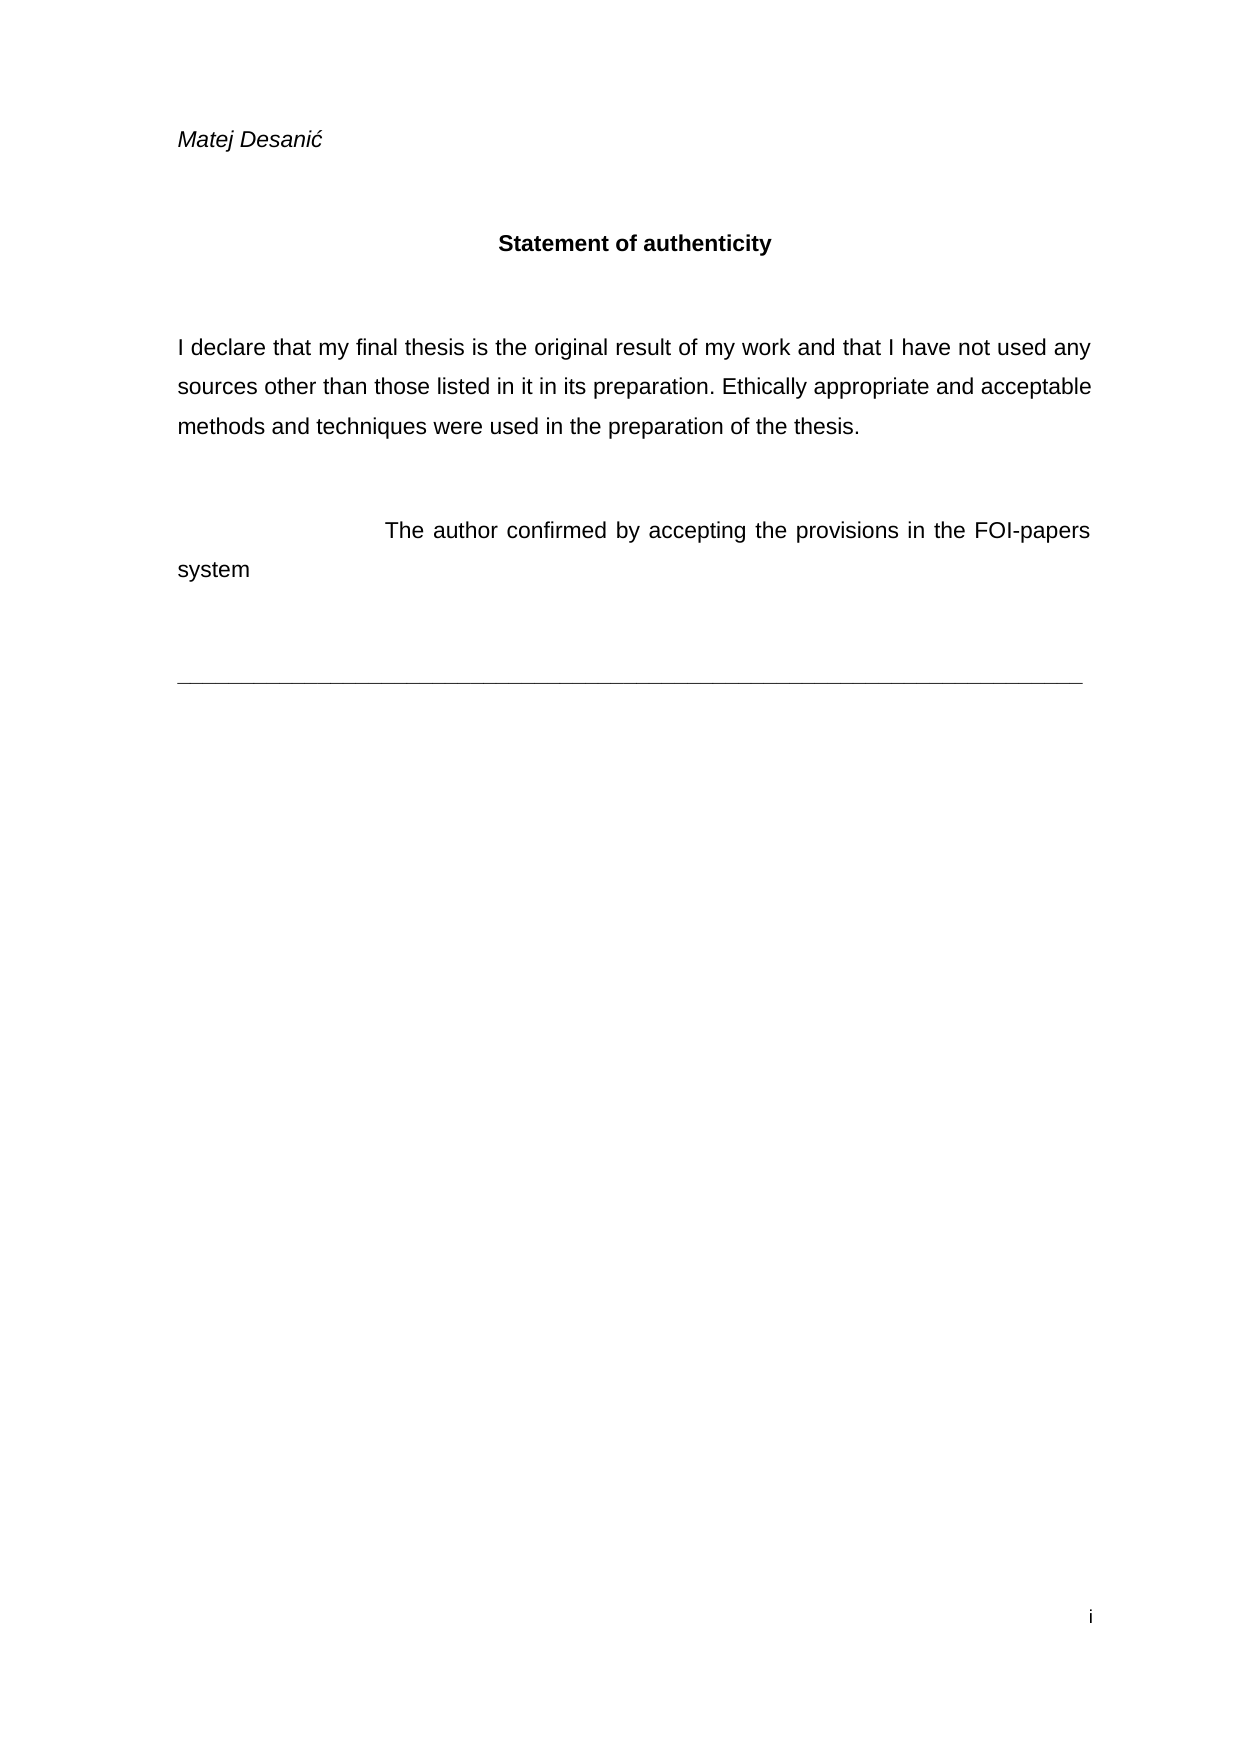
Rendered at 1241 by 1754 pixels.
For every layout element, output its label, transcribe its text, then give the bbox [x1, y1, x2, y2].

text I declare that my final thesis is the original result of my work and that I have not used any sources other than those listed in it in its preparation. Ethically appropriate and acceptable methods and techniques were used in the preparation of the thesis. [177, 334, 1092, 439]
text Statement of authenticity [177, 230, 1092, 256]
text The author confirmed by accepting the provisions in the FOI-papers system [177, 517, 1092, 582]
text _______________________________________________________________________ [177, 660, 1092, 686]
text Matej Desanić [177, 126, 1092, 152]
